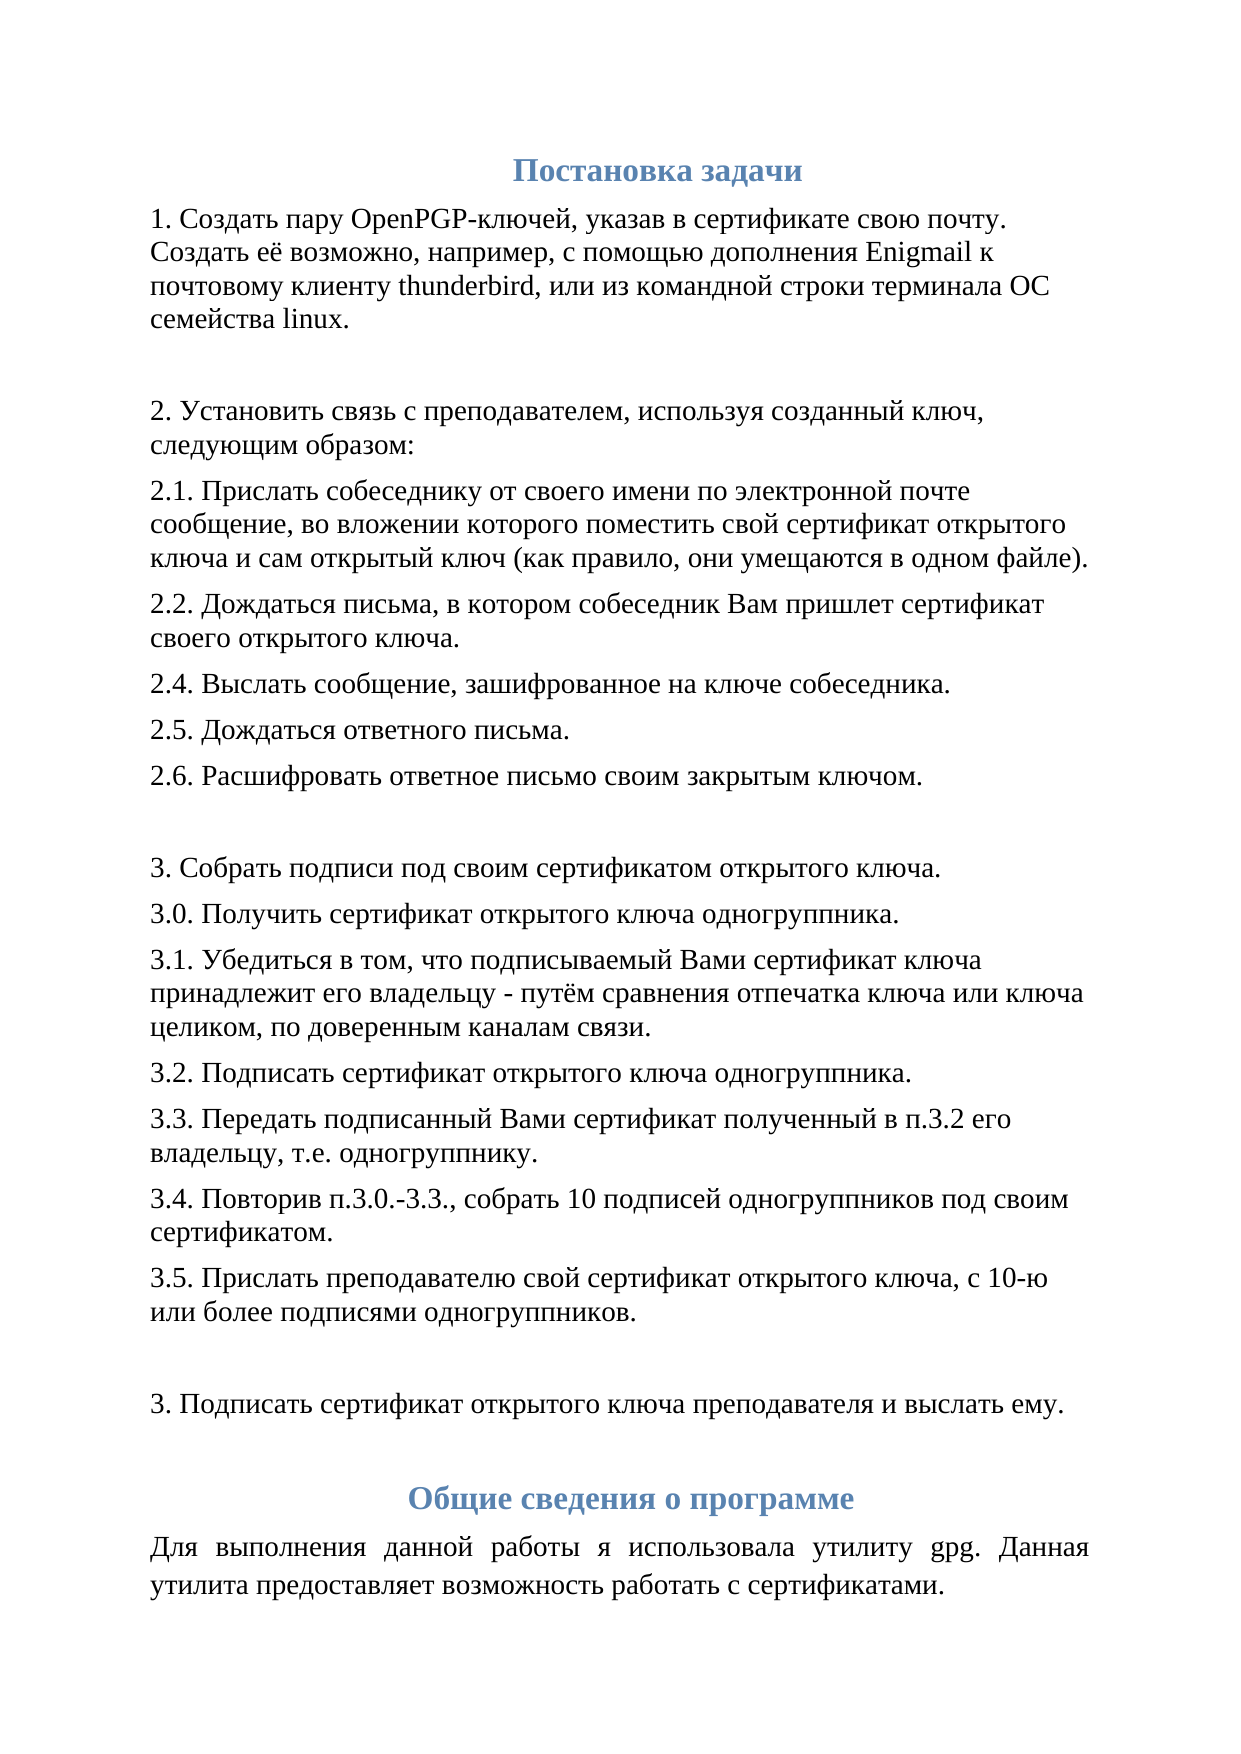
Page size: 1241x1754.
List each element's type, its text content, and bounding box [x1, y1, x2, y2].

text 3.5. Прислать преподавателю свой сертификат открытого ключа, с 10-ю или более подписями одногруппников. [150, 1260, 1090, 1327]
text 3.1. Убедиться в том, что подписываемый Вами сертификат ключа принадлежит его владельцу - путём сравнения отпечатка ключа или ключа целиком, по доверенным каналам связи. [150, 942, 1090, 1043]
text 2.6. Расшифровать ответное письмо своим закрытым ключом. [150, 758, 1090, 791]
text 2.4. Выслать сообщение, зашифрованное на ключе собеседника. [150, 666, 1090, 699]
text 3.2. Подписать сертификат открытого ключа одногруппника. [150, 1055, 1090, 1089]
text 3.3. Передать подписанный Вами сертификат полученный в п.3.2 его владельцу, т.е. одногруппнику. [150, 1101, 1090, 1168]
text Общие сведения о программе [150, 1478, 1090, 1516]
list Постановка задачи [187, 150, 1090, 188]
text 2.2. Дождаться письма, в котором собеседник Вам пришлет сертификат своего открытого ключа. [150, 586, 1090, 653]
text 3. Собрать подписи под своим сертификатом открытого ключа. [150, 850, 1090, 883]
text 2.5. Дождаться ответного письма. [150, 712, 1090, 745]
text 3. Подписать сертификат открытого ключа преподавателя и выслать ему. [150, 1386, 1090, 1419]
text 2.1. Прислать собеседнику от своего имени по электронной почте сообщение, во вложении которого поместить свой сертификат открытого ключа и сам открытый ключ (как правило, они умещаются в одном файле). [150, 473, 1090, 574]
text 3.4. Повторив п.3.0.-3.3., собрать 10 подписей одногруппников под своим сертификатом. [150, 1181, 1090, 1248]
text 2. Установить связь с преподавателем, используя созданный ключ, следующим образом: [150, 393, 1090, 461]
text 3.0. Получить сертификат открытого ключа одногруппника. [150, 896, 1090, 929]
text 1. Создать пару OpenPGP-ключей, указав в сертификате свою почту. Создать её возможно, например, с помощью дополнения Enigmail к почтовому клиенту thunderbird, или из командной строки терминала ОС семейства linux. [150, 201, 1090, 335]
text Для выполнения данной работы я использовала утилиту gpg. Данная утилита предоставляет возможность работать с сертификатами. [150, 1529, 1090, 1601]
